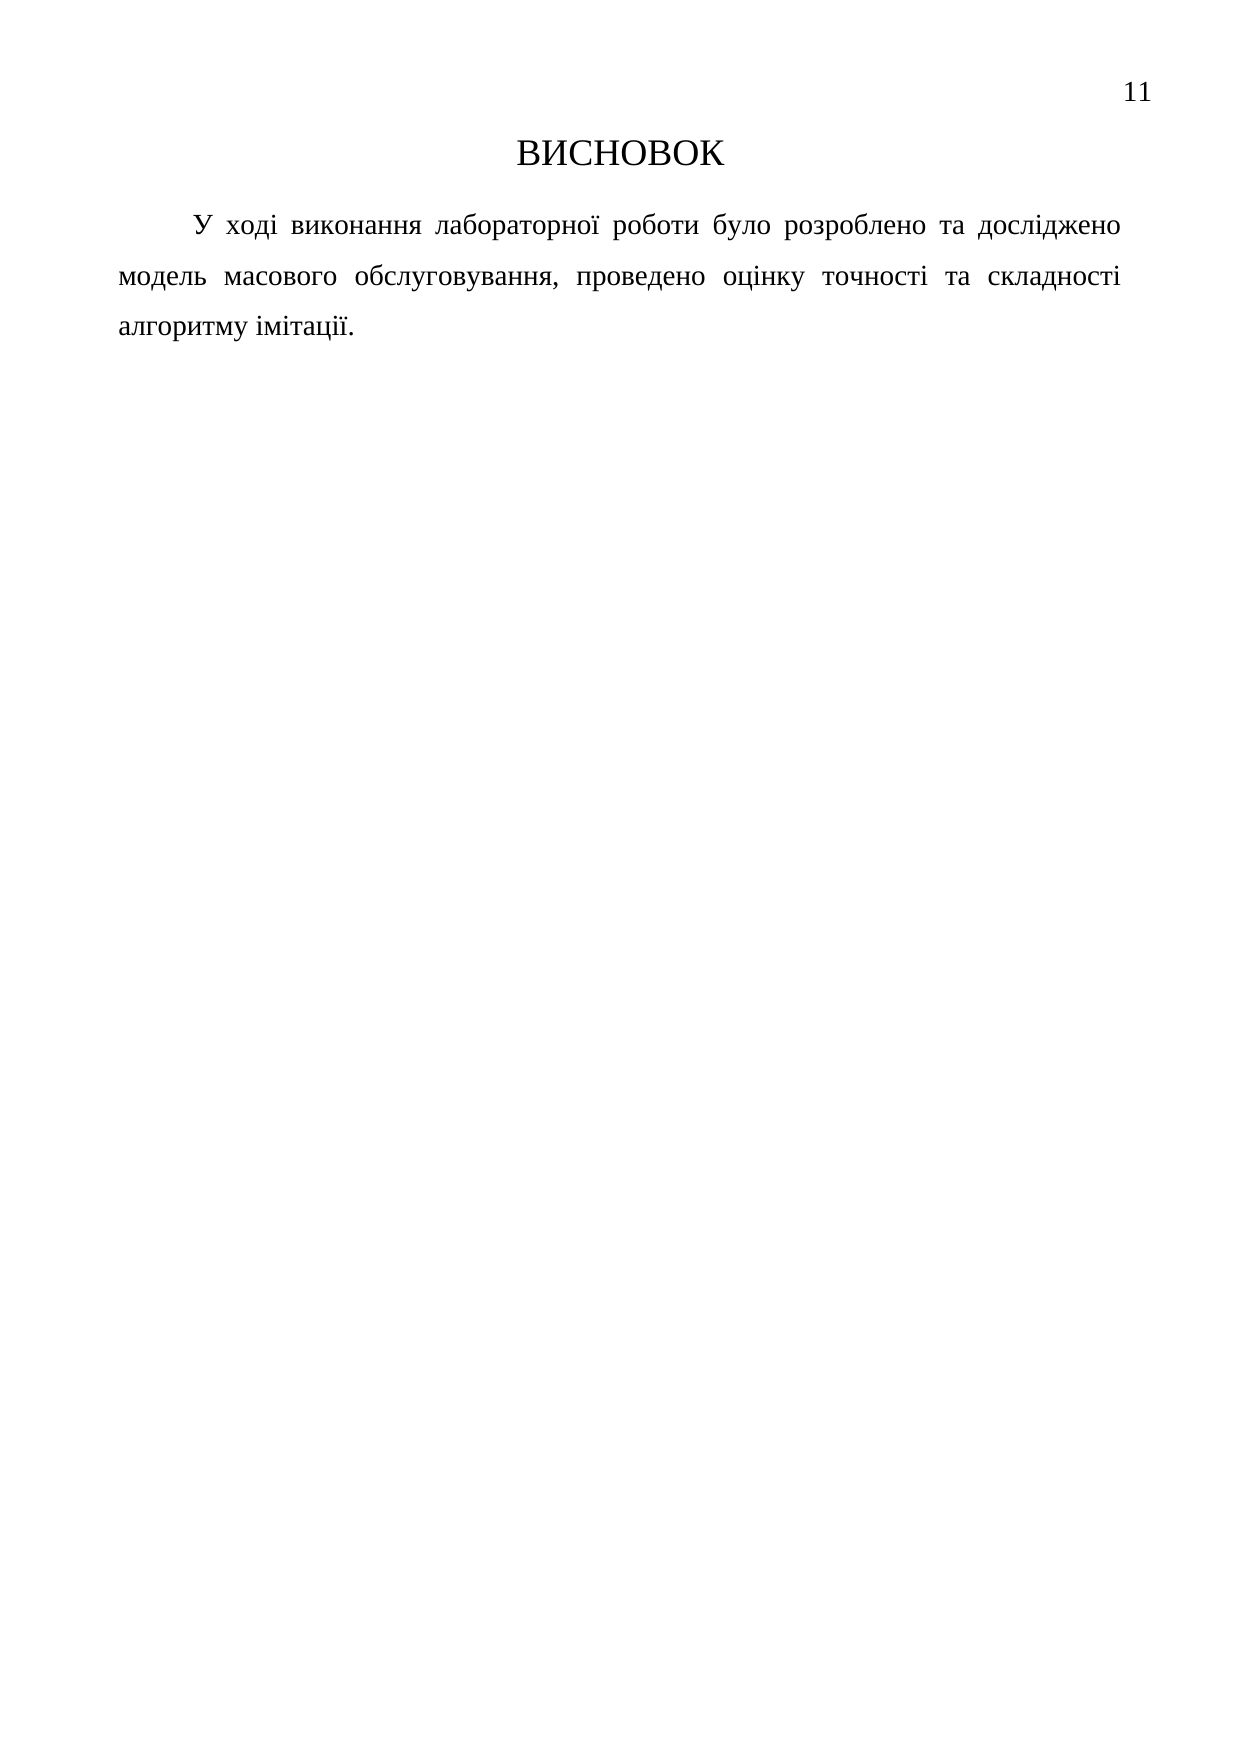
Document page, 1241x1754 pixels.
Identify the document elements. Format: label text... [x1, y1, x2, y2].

subtitle Висновок [118, 130, 1122, 173]
text У ході виконання лабораторної роботи було розроблено та досліджено модель масового обслуговування, проведено оцінку точності та складності алгоритму імітації. [118, 207, 1122, 342]
